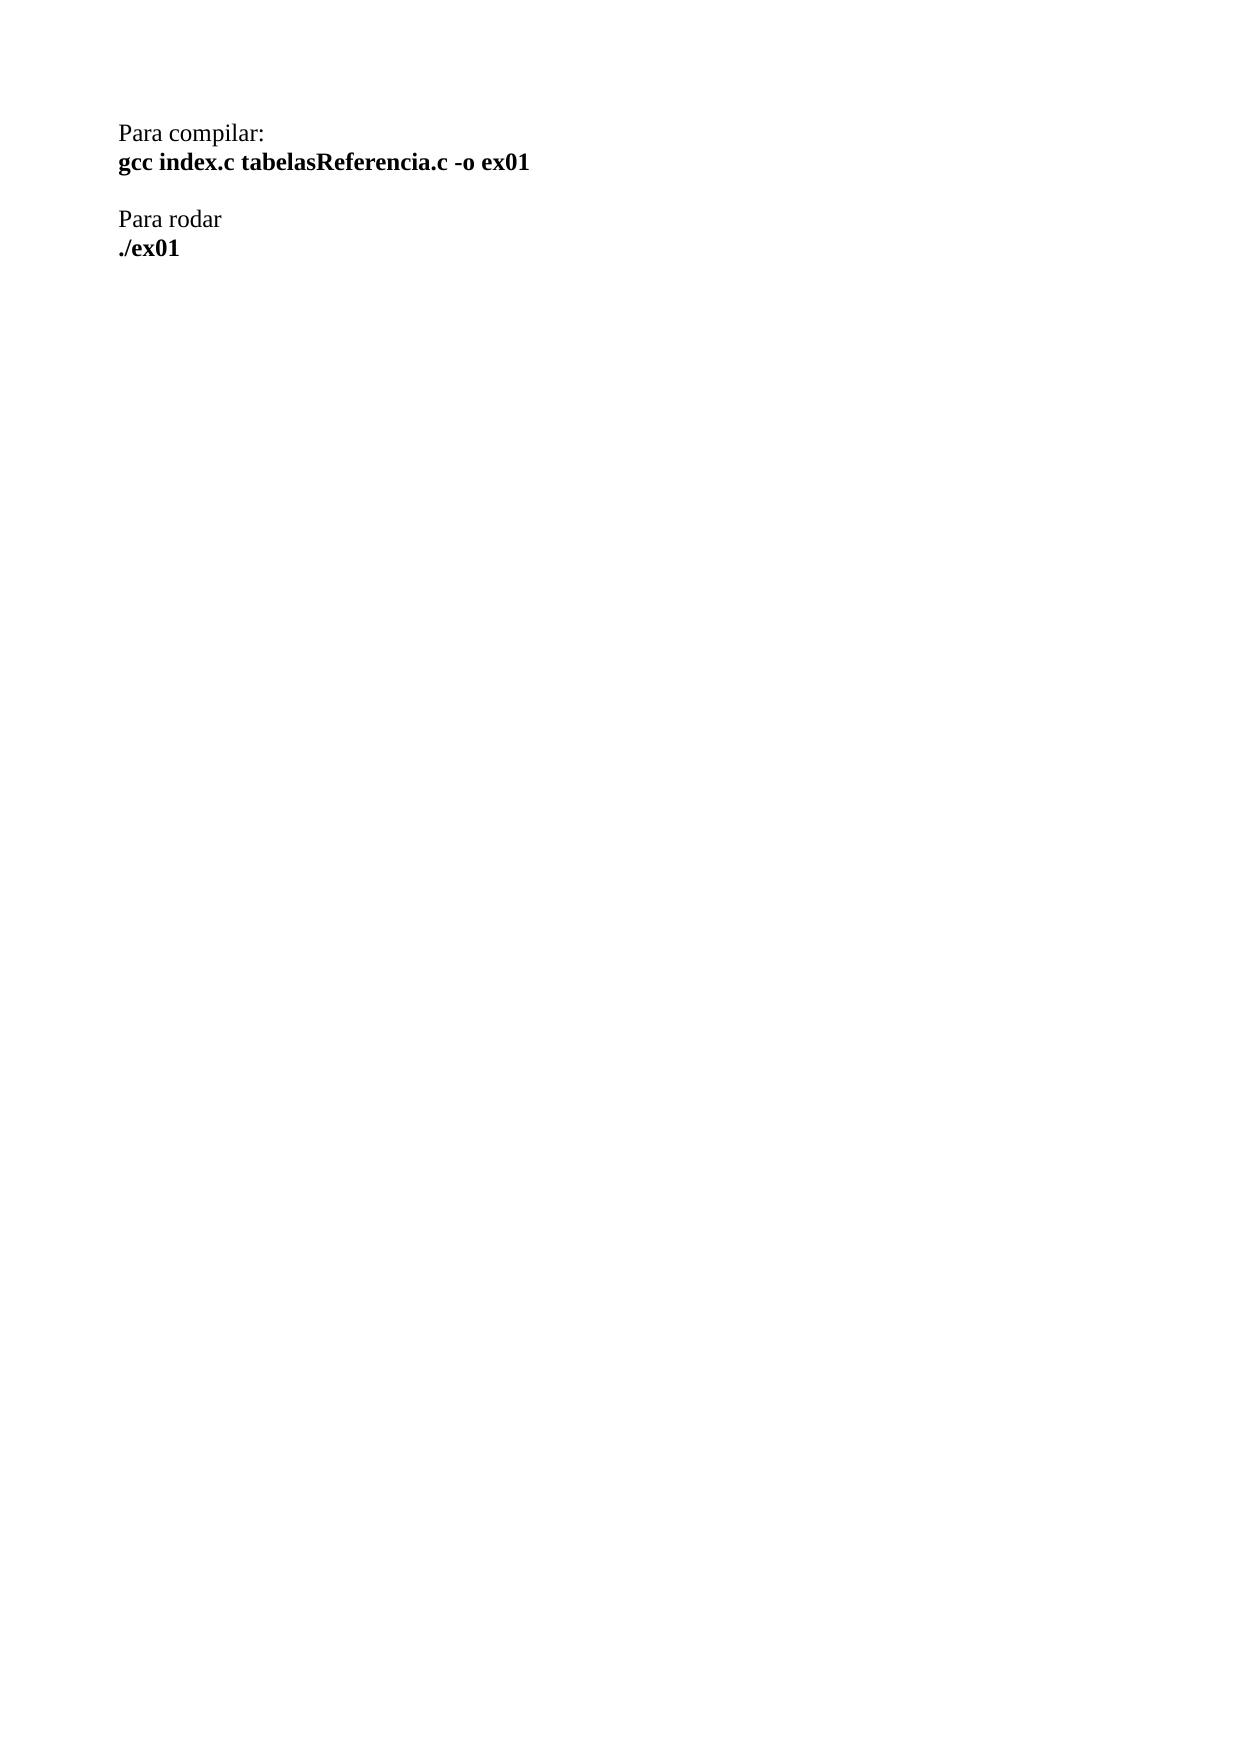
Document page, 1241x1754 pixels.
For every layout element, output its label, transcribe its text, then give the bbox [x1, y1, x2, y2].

text gcc index.c tabelasReferencia.c -o ex01 [118, 147, 1122, 176]
text ./ex01 [118, 233, 1122, 262]
text Para rodar [118, 204, 1122, 233]
text Para compilar: [118, 118, 1122, 147]
